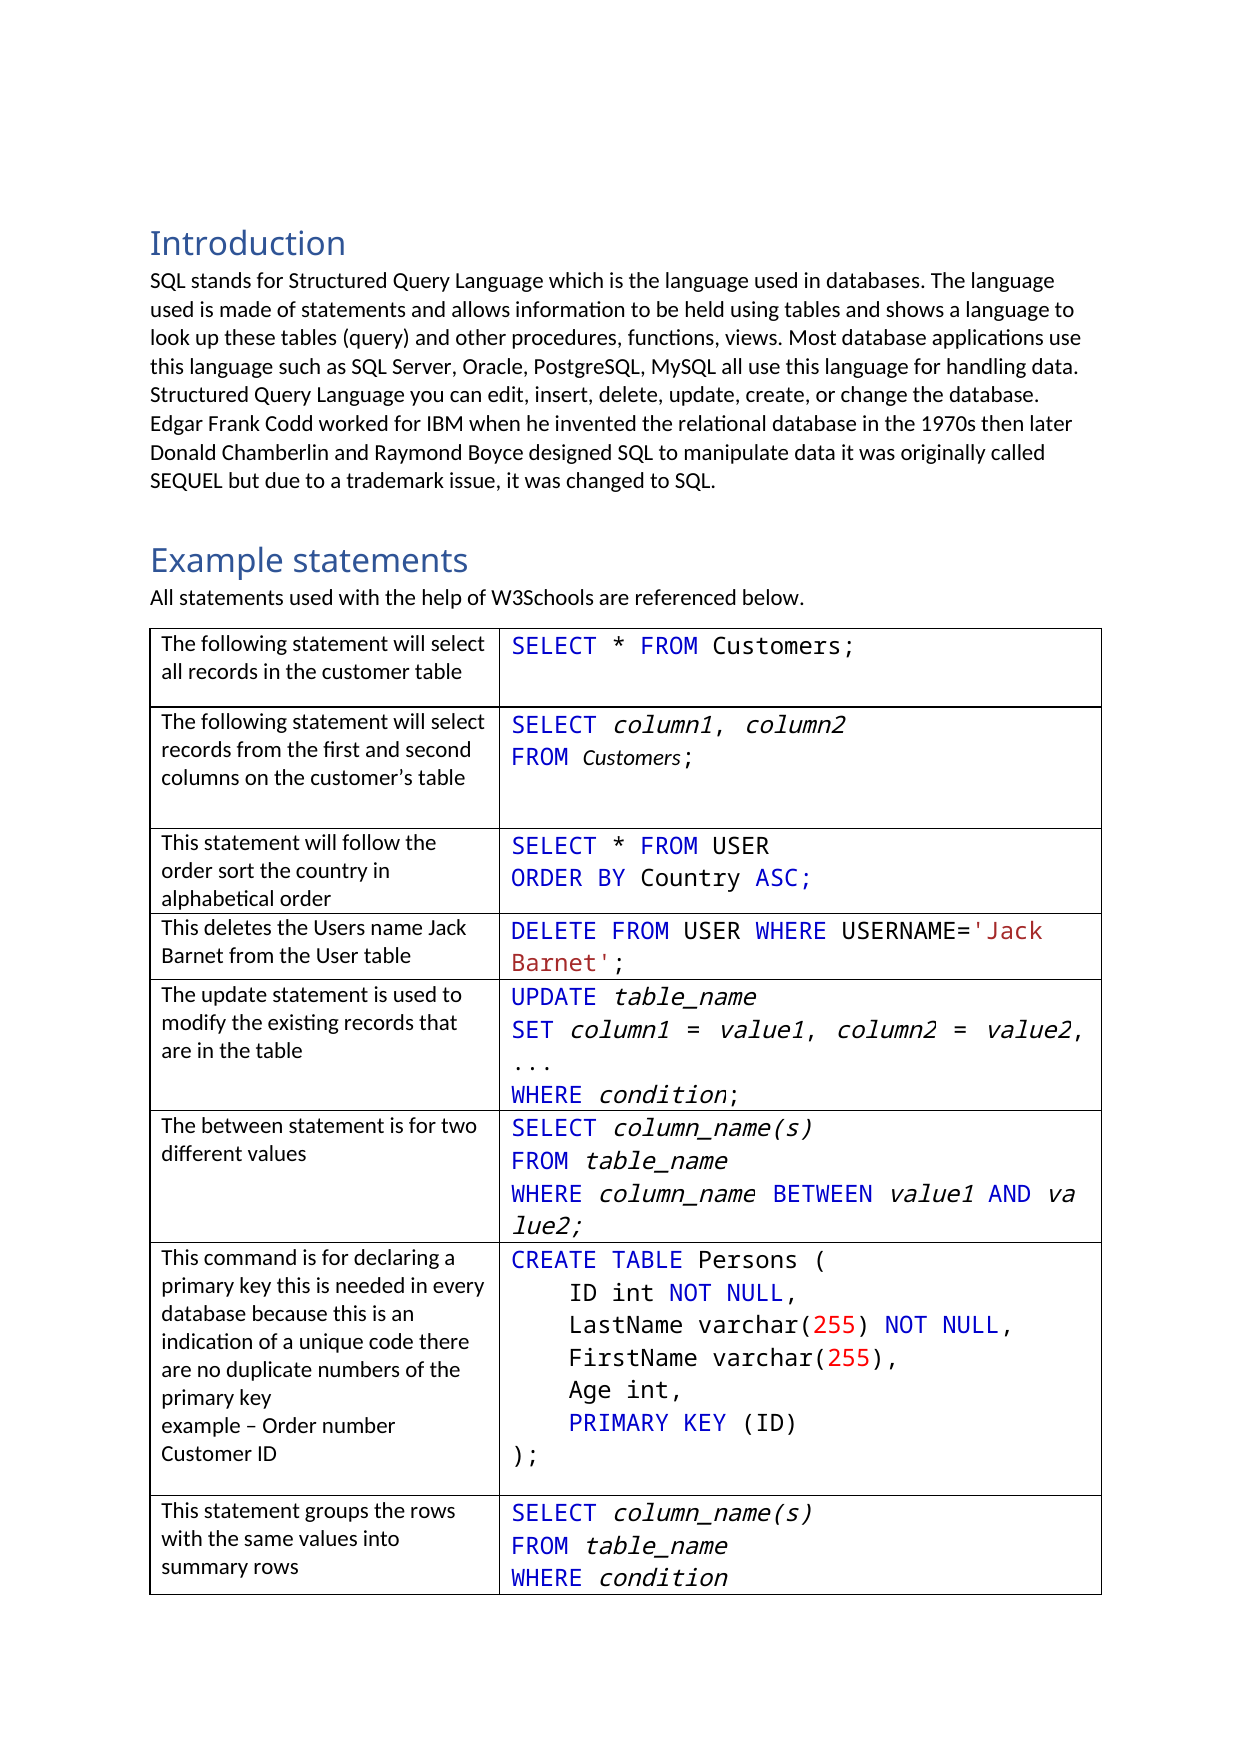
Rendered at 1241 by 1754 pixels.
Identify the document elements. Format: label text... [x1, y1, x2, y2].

table_cell The between statement is for two different values [151, 1111, 499, 1242]
table_cell The following statement will select records from the first and second columns on the customer’s table [151, 708, 499, 827]
table_header SELECT * FROM Customers; [500, 629, 1101, 706]
table_cell This statement groups the rows with the same values into summary rows [151, 1496, 499, 1594]
table_header The following statement will select all records in the customer table [151, 629, 499, 706]
table_cell This command is for declaring a primary key this is needed in every database because this is an indication of a unique code there are no duplicate numbers of the primary key example – Order number Customer ID [151, 1243, 499, 1495]
table_cell This deletes the Users name Jack Barnet from the User table [151, 914, 499, 979]
text All statements used with the help of W3Schools are referenced below. [150, 583, 1090, 611]
subtitle Example statements [150, 536, 1090, 582]
table_cell This statement will follow the order sort the country in alphabetical order [151, 829, 499, 912]
table_cell DELETE FROM USER WHERE USERNAME='Jack Barnet'; [500, 914, 1101, 979]
table_cell UPDATE table_name SET column1 = value1, column2 = value2, ... WHERE condition; [500, 980, 1101, 1110]
text SQL stands for Structured Query Language which is the language used in databases. The language used is made of statements and allows information to be held using tables and shows a language to look up these tables (query) and other procedures, functions, views. Most database applications use this language such as SQL Server, Oracle, PostgreSQL, MySQL all use this language for handling data. Structured Query Language you can edit, insert, delete, update, create, or change the database. Edgar Frank Codd worked for IBM when he invented the relational database in the 1970s then later Donald Chamberlin and Raymond Boyce designed SQL to manipulate data it was originally called SEQUEL but due to a trademark issue, it was changed to SQL. [150, 266, 1090, 494]
table_cell SELECT column_name(s) FROM table_name WHERE condition [500, 1496, 1101, 1594]
table_cell The update statement is used to modify the existing records that are in the table [151, 980, 499, 1110]
table_cell SELECT column1, column2 FROM Customers; [500, 708, 1101, 827]
table_cell SELECT * FROM USER ORDER BY Country ASC; [500, 829, 1101, 912]
table_cell SELECT column_name(s) FROM table_name WHERE column_name BETWEEN value1 AND value2; [500, 1111, 1101, 1242]
table_cell CREATE TABLE Persons ( ID int NOT NULL, LastName varchar(255) NOT NULL, FirstName varchar(255), Age int, PRIMARY KEY (ID) ); [500, 1243, 1101, 1495]
subtitle Introduction [150, 220, 1090, 266]
